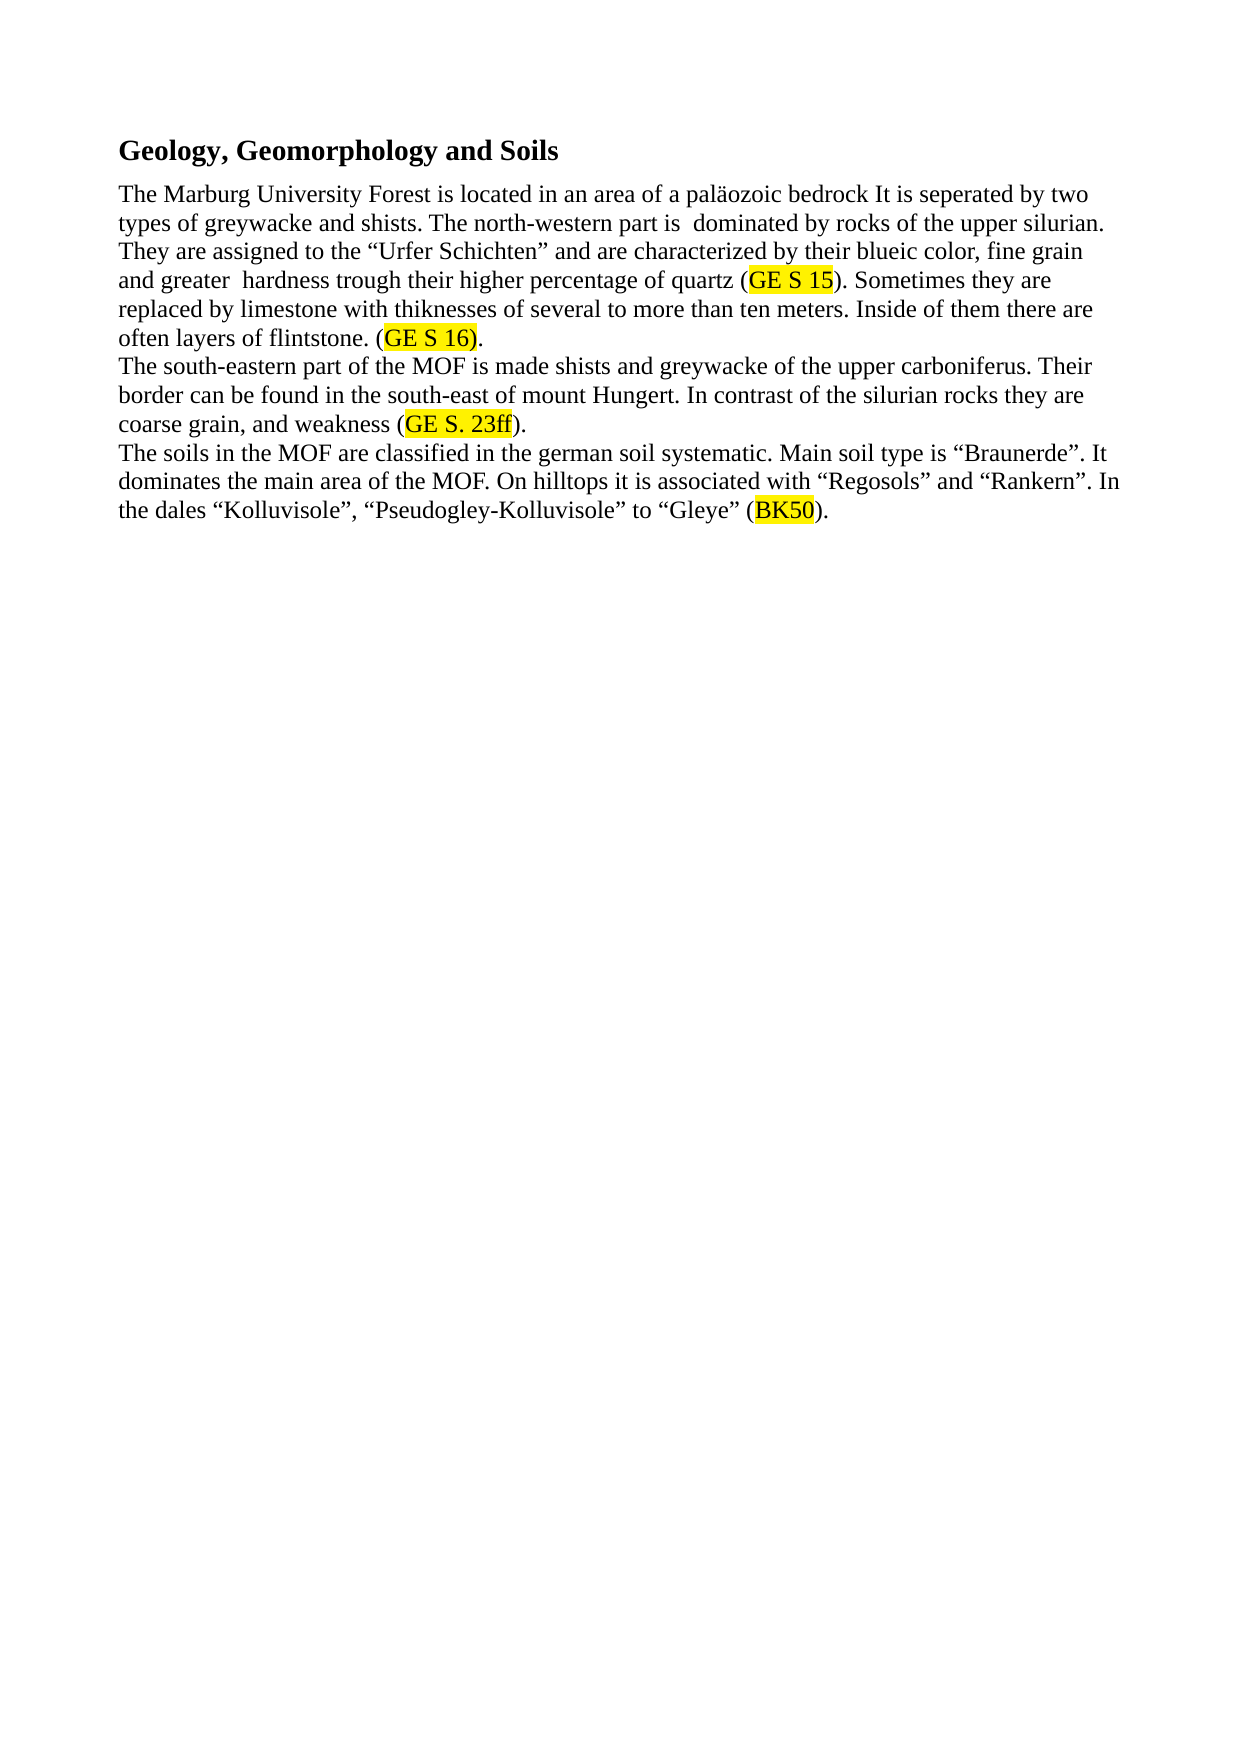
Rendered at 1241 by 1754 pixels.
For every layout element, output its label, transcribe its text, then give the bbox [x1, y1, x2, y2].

text The south-eastern part of the MOF is made shists and greywacke of the upper carboniferus. Their border can be found in the south-east of mount Hungert. In contrast of the silurian rocks they are coarse grain, and weakness (GE S. 23ff). [118, 351, 1122, 438]
subtitle Geology, Geomorphology and Soils [118, 133, 1122, 166]
text The Marburg University Forest is located in an area of a paläozoic bedrock It is seperated by two types of greywacke and shists. The north-western part is dominated by rocks of the upper silurian. They are assigned to the “Urfer Schichten” and are characterized by their blueic color, fine grain and greater hardness trough their higher percentage of quartz (GE S 15). Sometimes they are replaced by limestone with thiknesses of several to more than ten meters. Inside of them there are often layers of flintstone. (GE S 16). [118, 179, 1122, 351]
text The soils in the MOF are classified in the german soil systematic. Main soil type is “Braunerde”. It dominates the main area of the MOF. On hilltops it is associated with “Regosols” and “Rankern”. In the dales “Kolluvisole”, “Pseudogley-Kolluvisole” to “Gleye” (BK50). [118, 438, 1122, 524]
